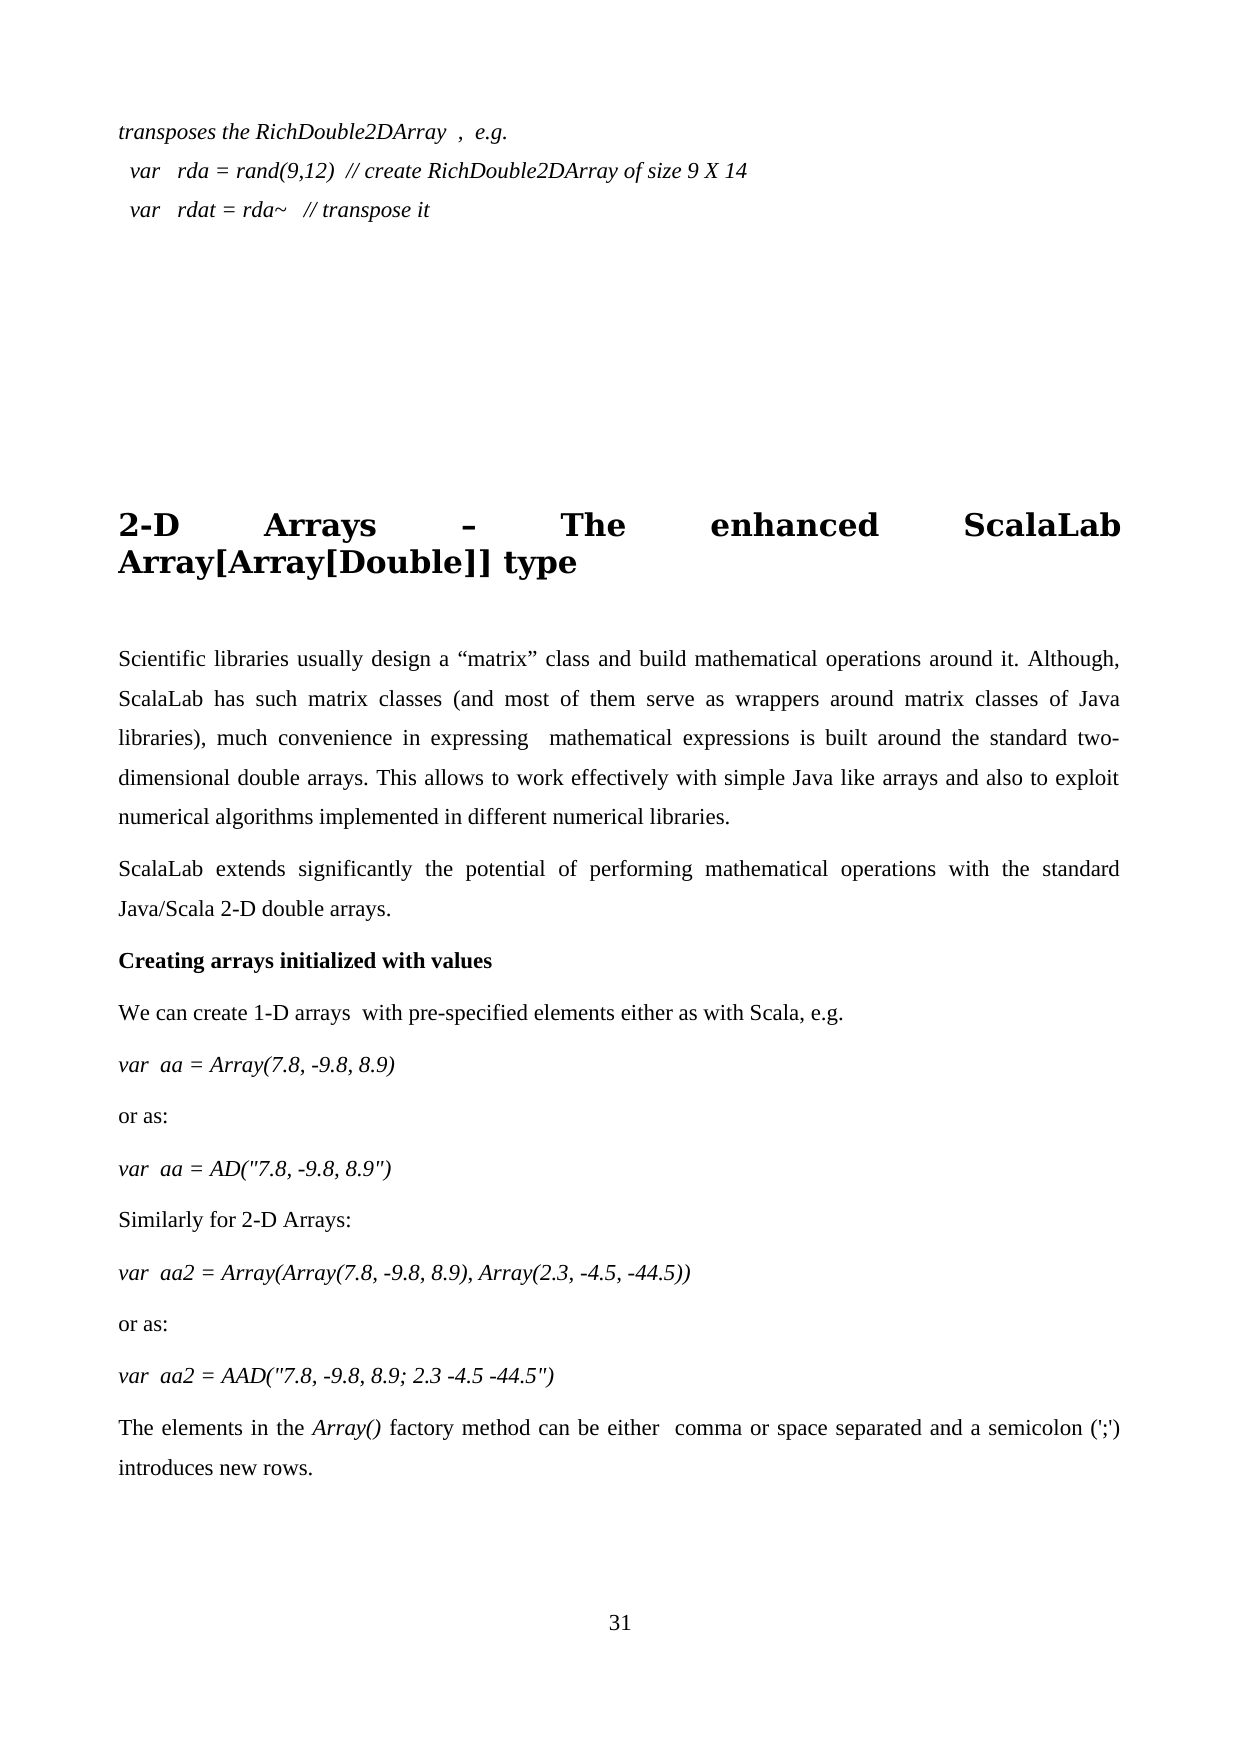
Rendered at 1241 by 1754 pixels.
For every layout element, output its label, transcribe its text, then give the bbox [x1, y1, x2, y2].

text Similarly for 2-D Arrays: [118, 1207, 1122, 1233]
text or as: [118, 1311, 1122, 1337]
text var aa = Array(7.8, -9.8, 8.9) [118, 1051, 1122, 1077]
text var aa2 = Array(Array(7.8, -9.8, 8.9), Array(2.3, -4.5, -44.5)) [118, 1258, 1122, 1285]
text Creating arrays initialized with values [118, 947, 1122, 973]
text var rdat = rda~ // transpose it [118, 196, 1122, 222]
text var aa = AD("7.8, -9.8, 8.9") [118, 1154, 1122, 1181]
text var rda = rand(9,12) // create RichDouble2DArray of size 9 X 14 [118, 157, 1122, 183]
subtitle 2-D Arrays – The enhanced ScalaLab Array[Array[Double]] type [118, 507, 1122, 581]
text or as: [118, 1103, 1122, 1129]
text We can create 1-D arrays with pre-specified elements either as with Scala, e.g. [118, 999, 1122, 1025]
text The elements in the Array() factory method can be either comma or space separated and a semicolon (';') introduces new rows. [118, 1414, 1122, 1480]
text Scientific libraries usually design a “matrix” class and build mathematical operations around it. Although, ScalaLab has such matrix classes (and most of them serve as wrappers around matrix classes of Java libraries), much convenience in expressing mathematical expressions is built around the standard two-dimensional double arrays. This allows to work effectively with simple Java like arrays and also to exploit numerical algorithms implemented in different numerical libraries. [118, 645, 1122, 829]
text transposes the RichDouble2DArray , e.g. [118, 118, 1122, 144]
text ScalaLab extends significantly the potential of performing mathematical operations with the standard Java/Scala 2-D double arrays. [118, 855, 1122, 921]
text var aa2 = AAD("7.8, -9.8, 8.9; 2.3 -4.5 -44.5") [118, 1362, 1122, 1389]
